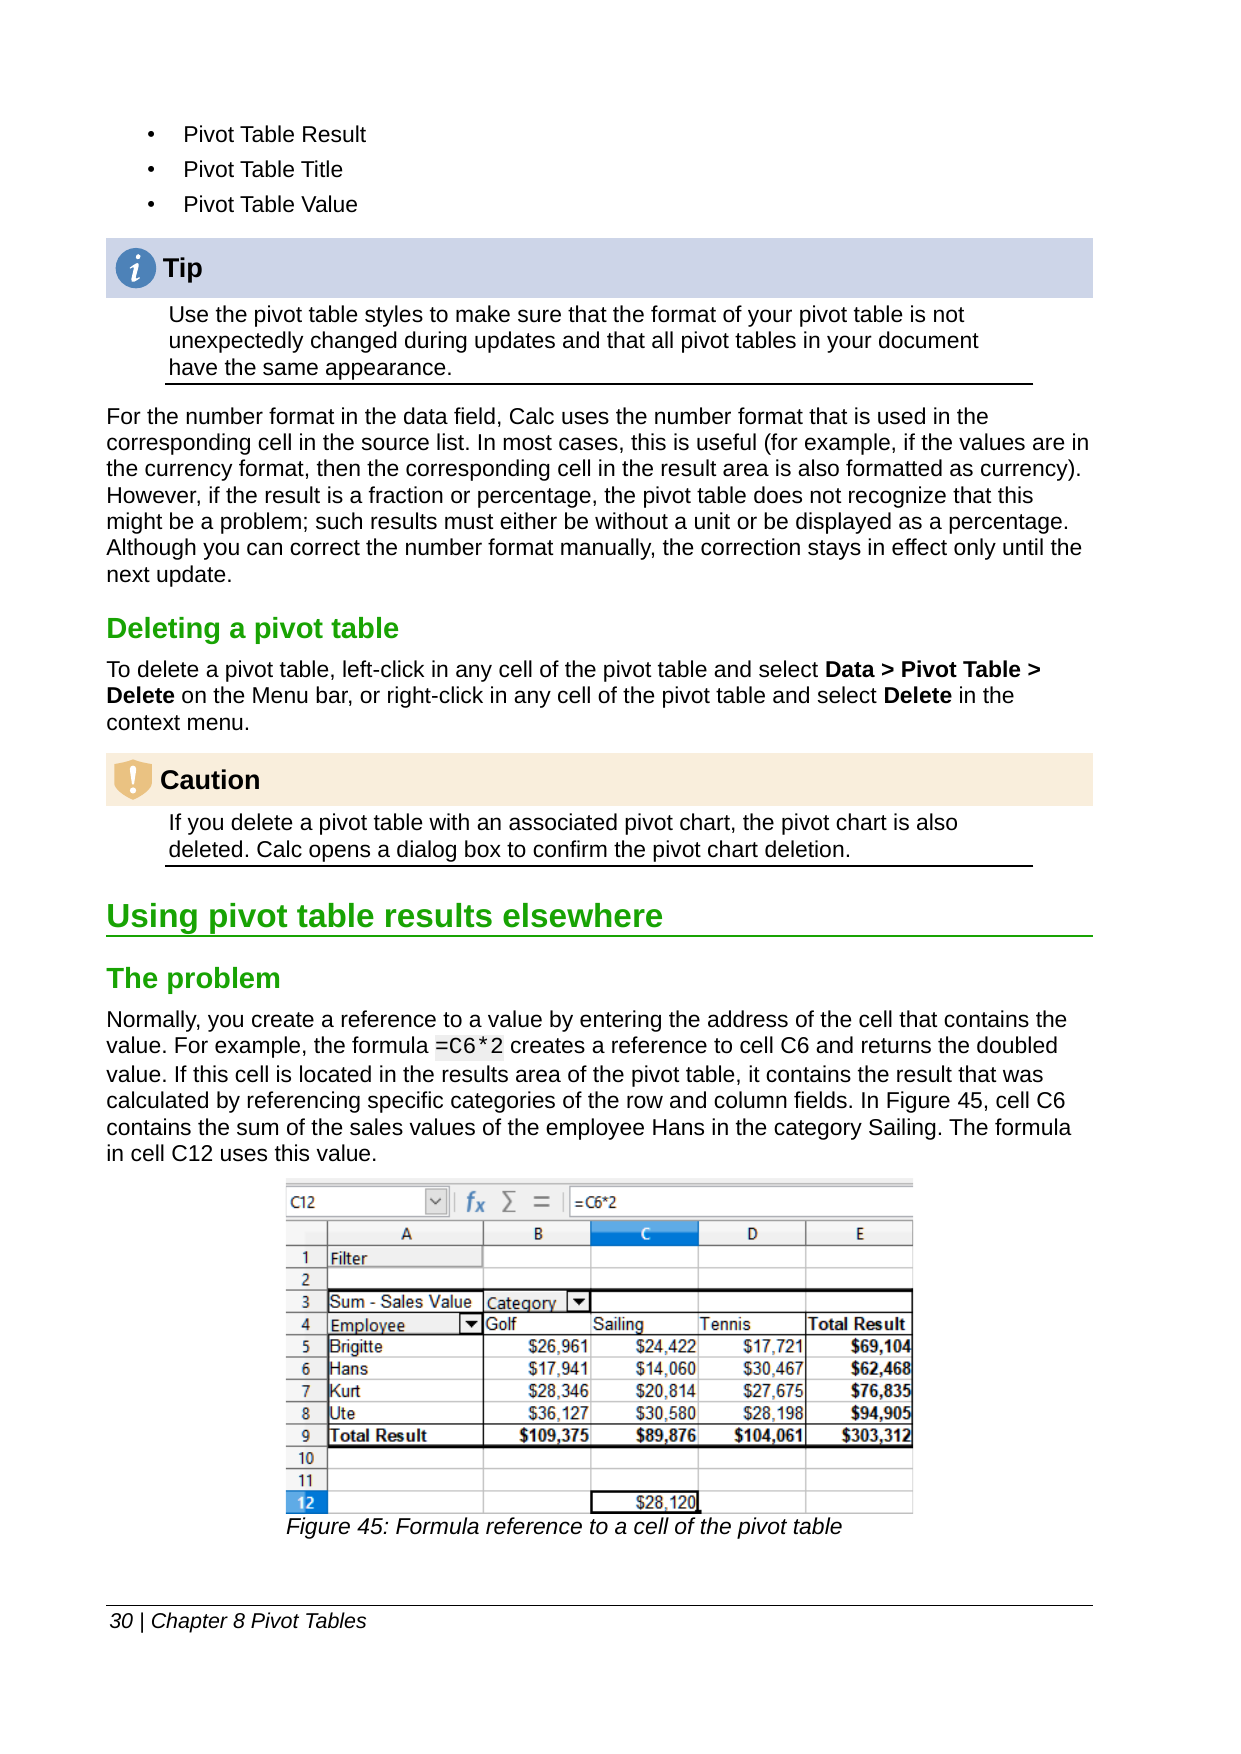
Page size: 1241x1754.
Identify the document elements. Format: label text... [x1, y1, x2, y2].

text Use the pivot table styles to make sure that the format of your pivot table is not unexpectedly changed during updates and that all pivot tables in your document have the same appearance. [165, 298, 1033, 383]
text Normally, you create a reference to a value by entering the address of the cell that contains the value. For example, the formula =C6*2 creates a reference to cell C6 and returns the doubled value. If this cell is located in the results area of the pivot table, it contains the result that was calculated by referencing specific categories of the row and column fields. In Figure 45, cell C6 contains the sum of the sales values of the employee Hans in the category Sailing. The formula in cell C12 uses this value. [106, 1006, 1093, 1166]
text Figure 45: Formula reference to a cell of the pivot table [286, 1514, 913, 1539]
subtitle Using pivot table results elsewhere [106, 897, 1093, 935]
list Pivot Table Value [144, 188, 1093, 221]
subtitle Tip [106, 238, 1093, 298]
list Pivot Table Result [144, 118, 1093, 147]
subtitle Caution [106, 753, 1093, 806]
list Pivot Table Title [144, 153, 1093, 183]
subtitle Deleting a pivot table [106, 611, 1093, 644]
picture [285, 1178, 914, 1514]
text For the number format in the data field, Calc uses the number format that is used in the corresponding cell in the source list. In most cases, this is useful (for example, if the values are in the currency format, then the corresponding cell in the result area is also formatted as currency). However, if the result is a fraction or percentage, the pivot table does not recognize that this might be a problem; such results must either be without a unit or be displayed as a percentage. Although you can correct the number format manually, the correction stays in effect only until the next update. [106, 403, 1093, 587]
subtitle The problem [106, 961, 1093, 994]
text If you delete a pivot table with an associated pivot chart, the pivot chart is also deleted. Calc opens a dialog box to confirm the pivot chart deletion. [165, 806, 1033, 865]
text To delete a pivot table, left-click in any cell of the pivot table and select Data > Pivot Table > Delete on the Menu bar, or right-click in any cell of the pivot table and select Delete in the context menu. [106, 656, 1093, 735]
